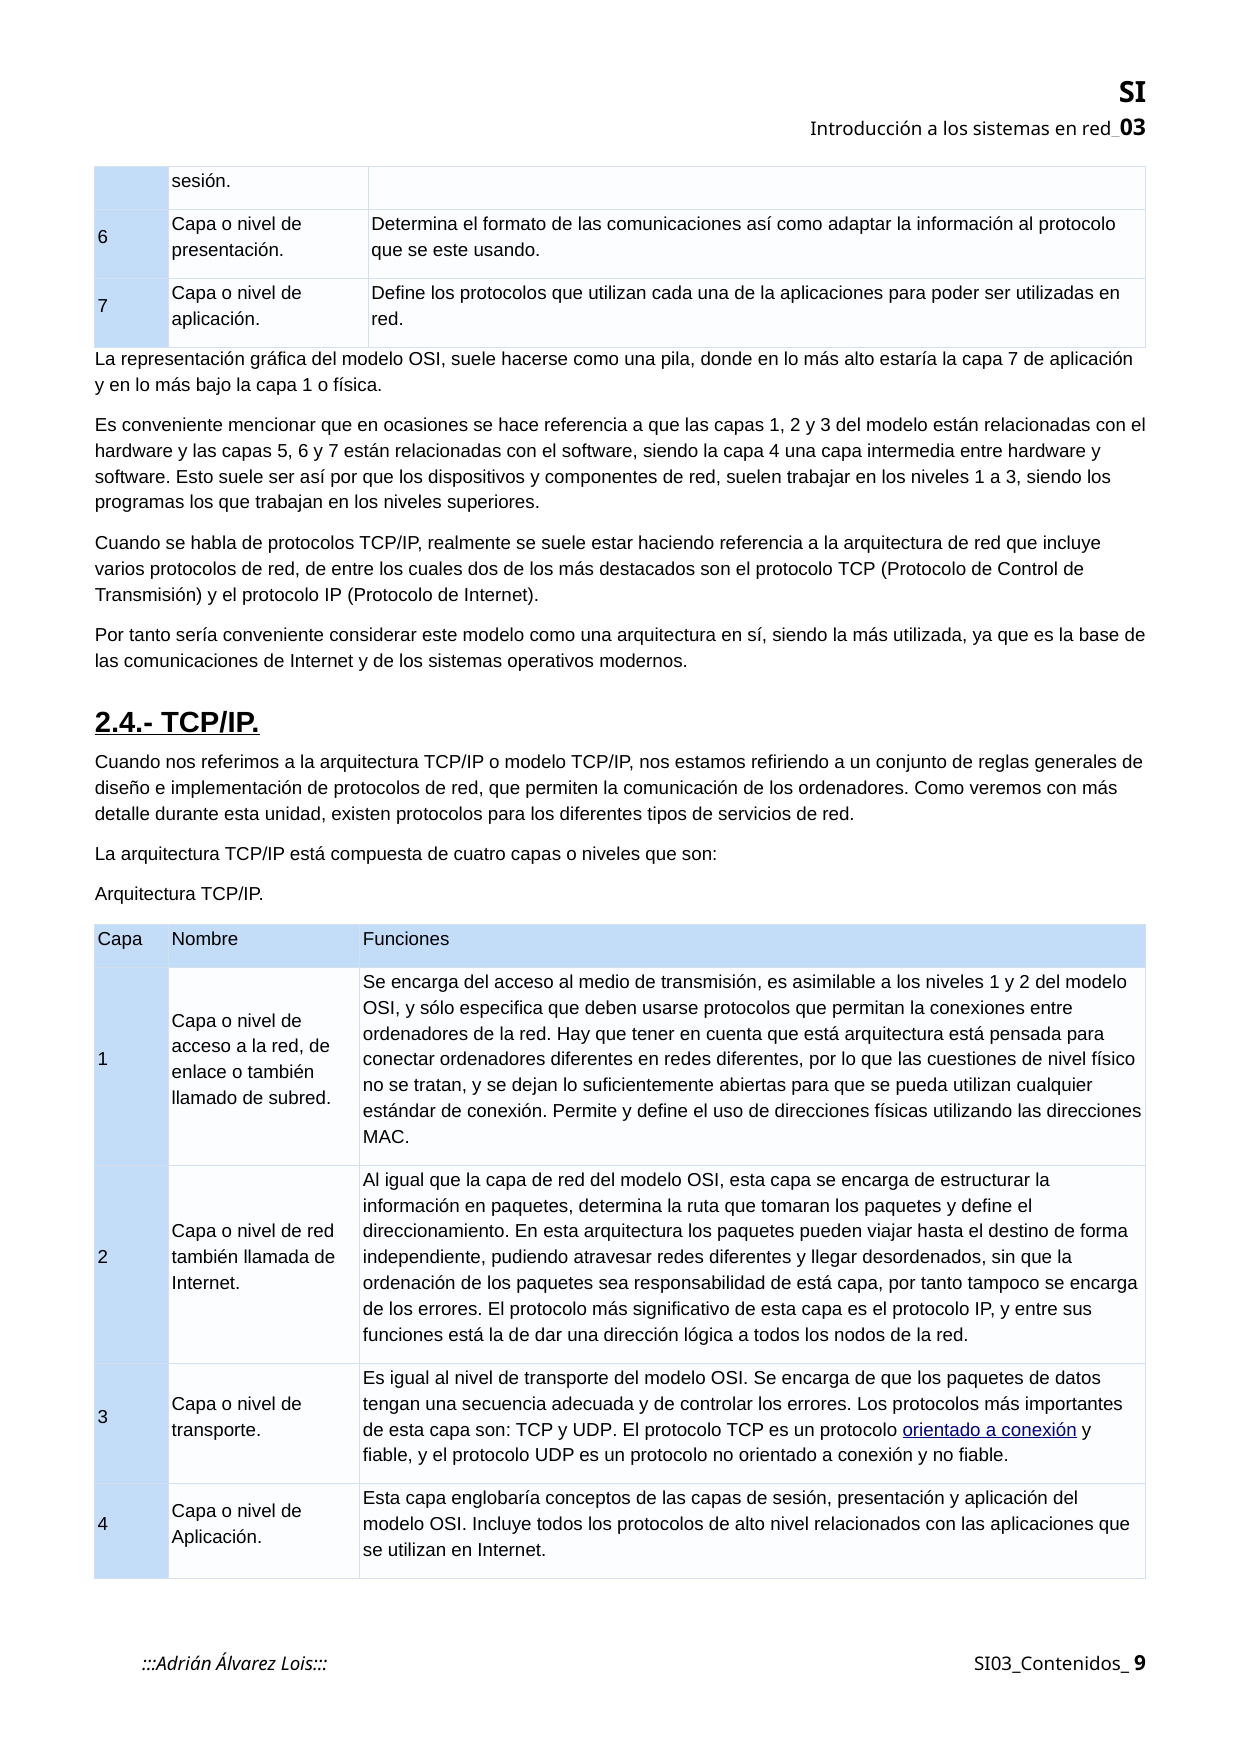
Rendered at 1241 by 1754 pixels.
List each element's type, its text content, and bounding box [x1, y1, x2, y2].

table_cell 4 [95, 1484, 168, 1578]
text Arquitectura TCP/IP. [94, 883, 1146, 905]
table_cell sesión. [169, 167, 368, 209]
table_cell Es igual al nivel de transporte del modelo OSI. Se encarga de que los paquetes de datos tengan una secuencia adecuada y de controlar los errores. Los protocolos más importantes de esta capa son: TCP y UDP. El protocolo TCP es un protocolo orientado a conexión y fiable, y el protocolo UDP es un protocolo no orientado a conexión y no fiable. [360, 1364, 1145, 1483]
table_header Nombre [169, 925, 359, 967]
text La representación gráfica del modelo OSI, suele hacerse como una pila, donde en lo más alto estaría la capa 7 de aplicación y en lo más bajo la capa 1 o física. [94, 348, 1146, 395]
subtitle 2.4.- TCP/IP. [94, 705, 1146, 738]
table_cell Al igual que la capa de red del modelo OSI, esta capa se encarga de estructurar la información en paquetes, determina la ruta que tomaran los paquetes y define el direccionamiento. En esta arquitectura los paquetes pueden viajar hasta el destino de forma independiente, pudiendo atravesar redes diferentes y llegar desordenados, sin que la ordenación de los paquetes sea responsabilidad de está capa, por tanto tampoco se encarga de los errores. El protocolo más significativo de esta capa es el protocolo IP, y entre sus funciones está la de dar una dirección lógica a todos los nodos de la red. [360, 1166, 1145, 1363]
table_cell Define los protocolos que utilizan cada una de la aplicaciones para poder ser utilizadas en red. [369, 279, 1145, 347]
table_cell 1 [95, 968, 168, 1165]
table_cell Capa o nivel de aplicación. [169, 279, 368, 347]
table_cell 6 [95, 210, 168, 278]
table_cell Esta capa englobaría conceptos de las capas de sesión, presentación y aplicación del modelo OSI. Incluye todos los protocolos de alto nivel relacionados con las aplicaciones que se utilizan en Internet. [360, 1484, 1145, 1578]
table_cell Capa o nivel de acceso a la red, de enlace o también llamado de subred. [169, 968, 359, 1165]
table_cell Determina el formato de las comunicaciones así como adaptar la información al protocolo que se este usando. [369, 210, 1145, 278]
text Es conveniente mencionar que en ocasiones se hace referencia a que las capas 1, 2 y 3 del modelo están relacionadas con el hardware y las capas 5, 6 y 7 están relacionadas con el software, siendo la capa 4 una capa intermedia entre hardware y software. Esto suele ser así por que los dispositivos y componentes de red, suelen trabajar en los niveles 1 a 3, siendo los programas los que trabajan en los niveles superiores. [94, 414, 1146, 513]
table_cell Se encarga del acceso al medio de transmisión, es asimilable a los niveles 1 y 2 del modelo OSI, y sólo especifica que deben usarse protocolos que permitan la conexiones entre ordenadores de la red. Hay que tener en cuenta que está arquitectura está pensada para conectar ordenadores diferentes en redes diferentes, por lo que las cuestiones de nivel físico no se tratan, y se dejan lo suficientemente abiertas para que se pueda utilizan cualquier estándar de conexión. Permite y define el uso de direcciones físicas utilizando las direcciones MAC. [360, 968, 1145, 1165]
table_header Capa [95, 925, 168, 967]
table_cell 3 [95, 1364, 168, 1483]
table_cell 7 [95, 279, 168, 347]
table_cell Capa o nivel de Aplicación. [169, 1484, 359, 1578]
table_cell [369, 167, 1145, 209]
table_cell Capa o nivel de transporte. [169, 1364, 359, 1483]
text Cuando se habla de protocolos TCP/IP, realmente se suele estar haciendo referencia a la arquitectura de red que incluye varios protocolos de red, de entre los cuales dos de los más destacados son el protocolo TCP (Protocolo de Control de Transmisión) y el protocolo IP (Protocolo de Internet). [94, 532, 1146, 605]
text Por tanto sería conveniente considerar este modelo como una arquitectura en sí, siendo la más utilizada, ya que es la base de las comunicaciones de Internet y de los sistemas operativos modernos. [94, 624, 1146, 671]
table_cell 2 [95, 1166, 168, 1363]
table_cell [95, 167, 168, 209]
table_cell Capa o nivel de presentación. [169, 210, 368, 278]
text La arquitectura TCP/IP está compuesta de cuatro capas o niveles que son: [94, 843, 1146, 864]
text Cuando nos referimos a la arquitectura TCP/IP o modelo TCP/IP, nos estamos refiriendo a un conjunto de reglas generales de diseño e implementación de protocolos de red, que permiten la comunicación de los ordenadores. Como veremos con más detalle durante esta unidad, existen protocolos para los diferentes tipos de servicios de red. [94, 751, 1146, 824]
table_header Funciones [360, 925, 1145, 967]
table_cell Capa o nivel de red también llamada de Internet. [169, 1166, 359, 1363]
